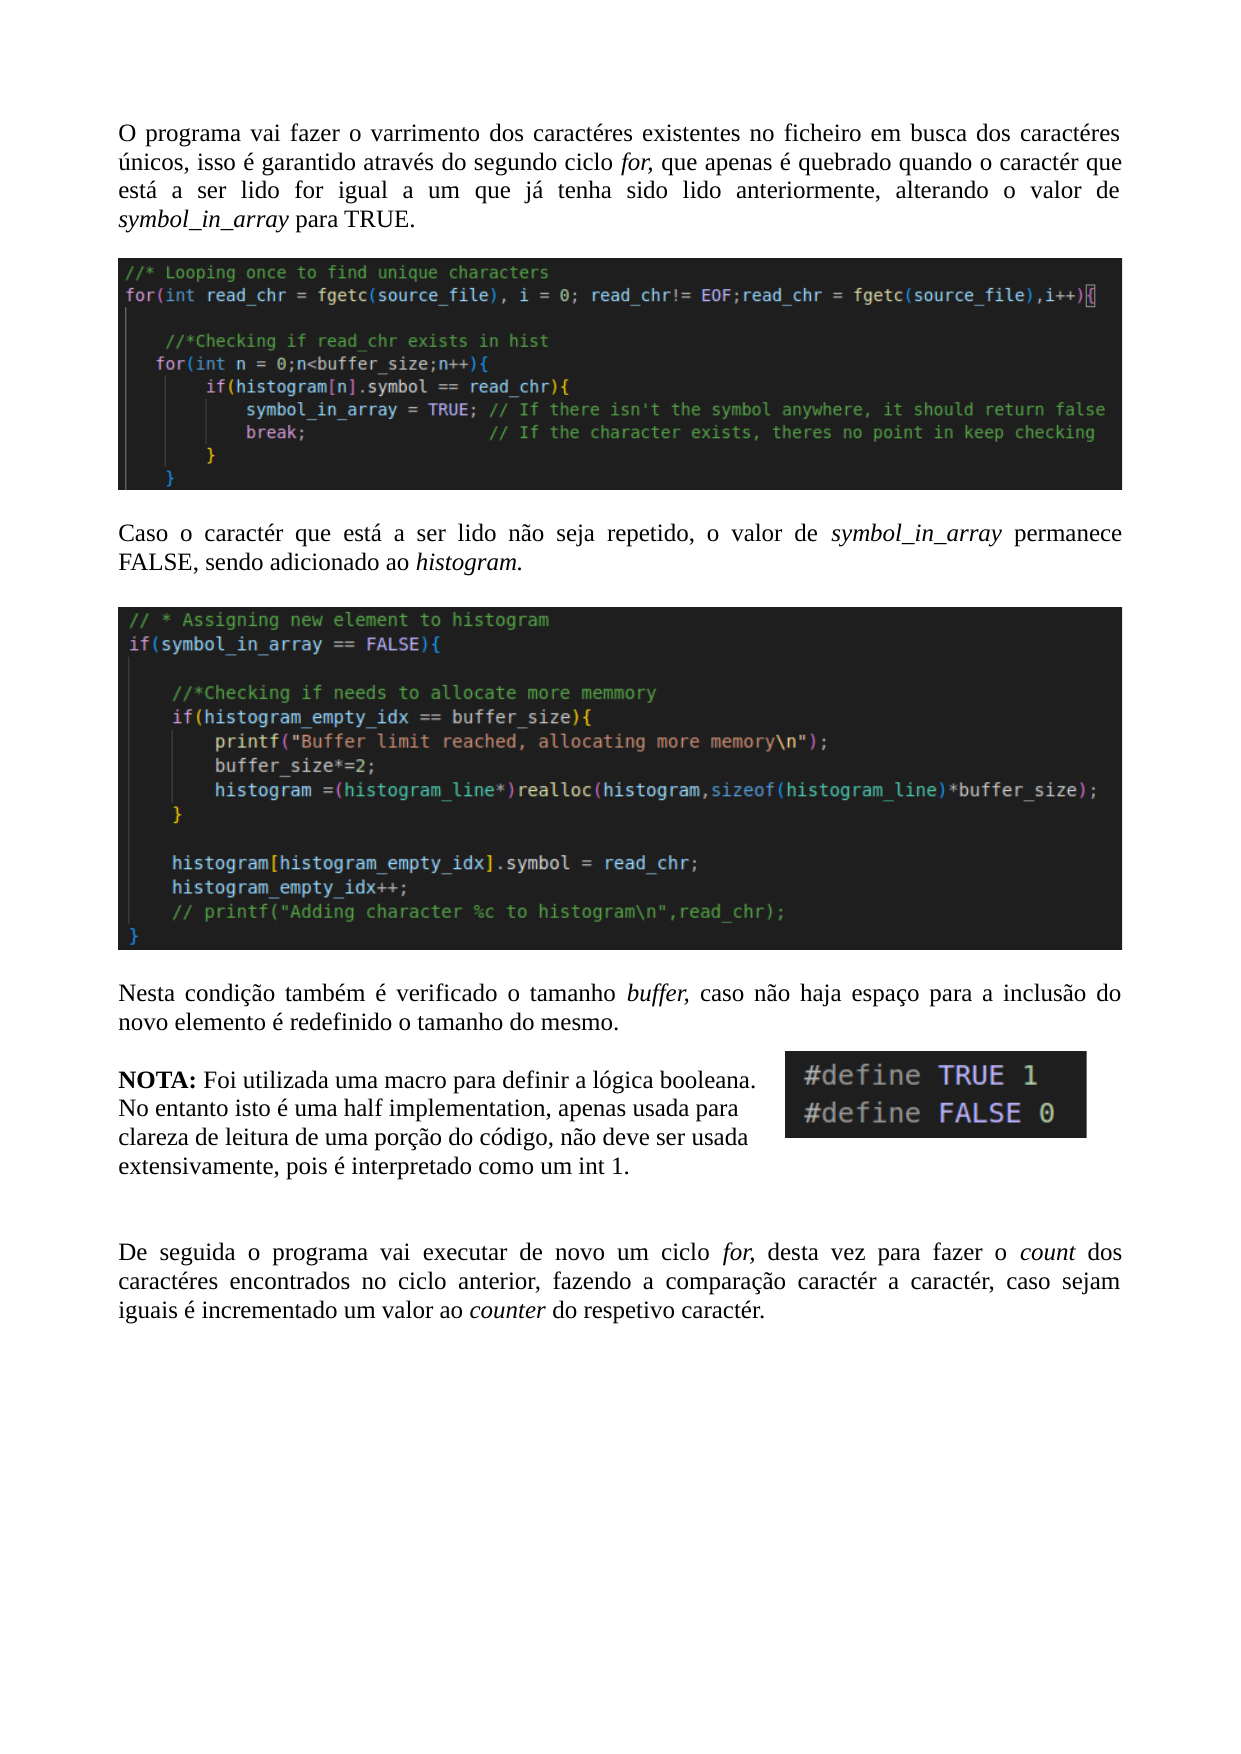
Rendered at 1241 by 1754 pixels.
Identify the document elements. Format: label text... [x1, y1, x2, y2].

text O programa vai fazer o varrimento dos caractéres existentes no ficheiro em busca dos caractéres únicos, isso é garantido através do segundo ciclo for, que apenas é quebrado quando o caractér que está a ser lido for igual a um que já tenha sido lido anteriormente, alterando o valor de symbol_in_array para TRUE. [118, 118, 1122, 233]
text Nesta condição também é verificado o tamanho buffer, caso não haja espaço para a inclusão do novo elemento é redefinido o tamanho do mesmo. [118, 978, 1122, 1036]
picture [785, 1051, 1087, 1138]
text NOTA: Foi utilizada uma macro para definir a lógica booleana. [118, 1065, 785, 1093]
text Caso o caractér que está a ser lido não seja repetido, o valor de symbol_in_array permanece FALSE, sendo adicionado ao histogram. [118, 518, 1122, 576]
text De seguida o programa vai executar de novo um ciclo for, desta vez para fazer o count dos caractéres encontrados no ciclo anterior, fazendo a comparação caractér a caractér, caso sejam iguais é incrementado um valor ao counter do respetivo caractér. [118, 1237, 1122, 1323]
picture [118, 607, 1123, 950]
text No entanto isto é uma half implementation, apenas usada para clareza de leitura de uma porção do código, não deve ser usada extensivamente, pois é interpretado como um int 1. [118, 1093, 1122, 1180]
picture [118, 258, 1123, 490]
